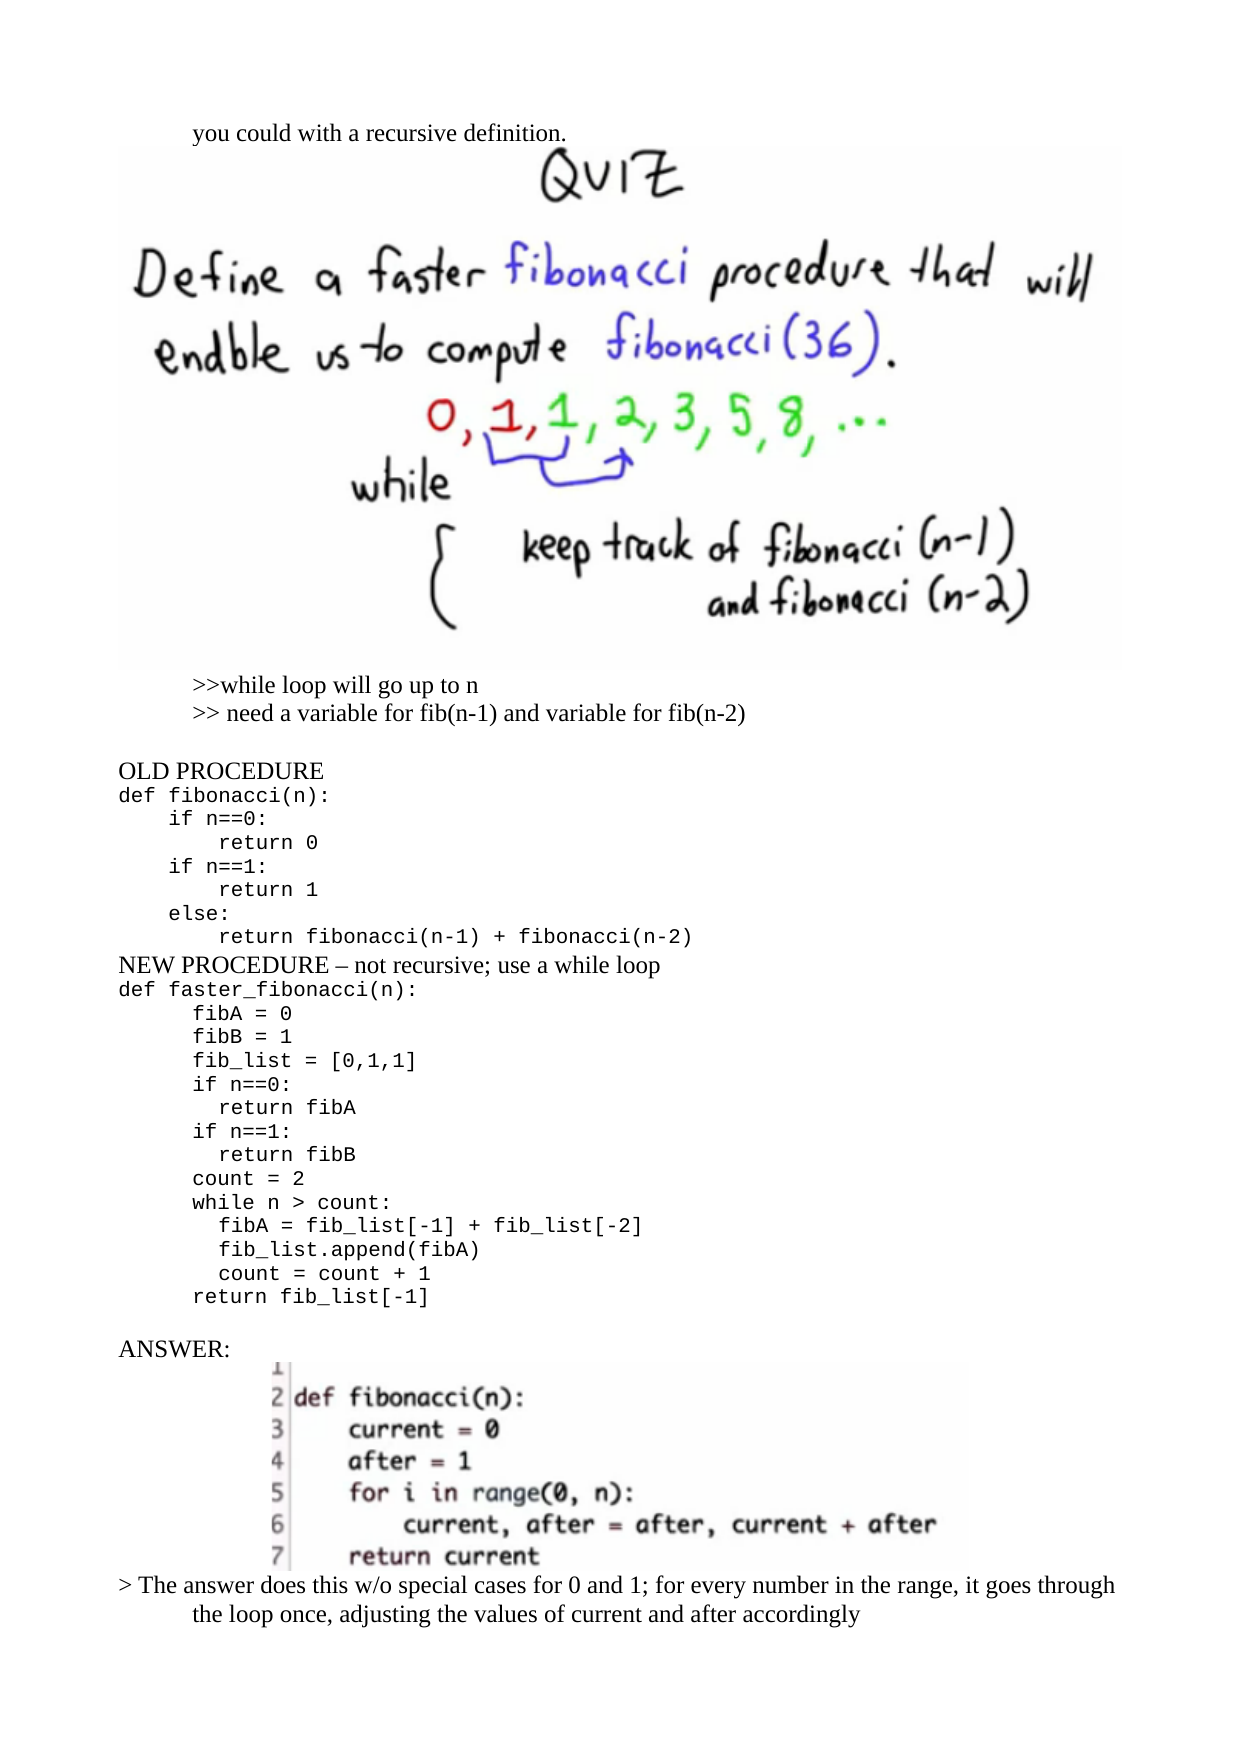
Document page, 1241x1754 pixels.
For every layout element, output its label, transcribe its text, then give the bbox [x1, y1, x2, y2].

text return fibB [118, 1144, 1122, 1168]
text you could with a recursive definition. [118, 118, 1122, 146]
text fibA = 0 [118, 1003, 1122, 1026]
text if n==1: [118, 856, 1122, 879]
text ANSWER: [118, 1334, 1122, 1362]
text fib_list.append(fibA) [118, 1239, 1122, 1263]
text if n==1: [118, 1121, 1122, 1144]
text while n > count: [118, 1192, 1122, 1215]
text > The answer does this w/o special cases for 0 and 1; for every number in the range, it goes through the loop once, adjusting the values of current and after accordingly [118, 1362, 1122, 1628]
text def fibonacci(n): [118, 785, 1122, 808]
text def faster_fibonacci(n): [118, 979, 1122, 1003]
text return fibonacci(n-1) + fibonacci(n-2) [118, 927, 1122, 950]
text >>while loop will go up to n [118, 670, 1122, 698]
text fibA = fib_list[-1] + fib_list[-2] [118, 1215, 1122, 1239]
text return fibA [118, 1097, 1122, 1121]
text if n==0: [118, 808, 1122, 832]
text return fib_list[-1] [118, 1286, 1122, 1310]
text else: [118, 903, 1122, 927]
text NEW PROCEDURE – not recursive; use a while loop [118, 950, 1122, 979]
text return 0 [118, 832, 1122, 856]
text count = count + 1 [118, 1263, 1122, 1286]
text count = 2 [118, 1168, 1122, 1192]
text fib_list = [0,1,1] [118, 1050, 1122, 1073]
text if n==0: [118, 1073, 1122, 1097]
text return 1 [118, 879, 1122, 903]
text >> need a variable for fib(n-1) and variable for fib(n-2) [118, 698, 1122, 727]
text OLD PROCEDURE [118, 756, 1122, 785]
text fibB = 1 [118, 1026, 1122, 1050]
